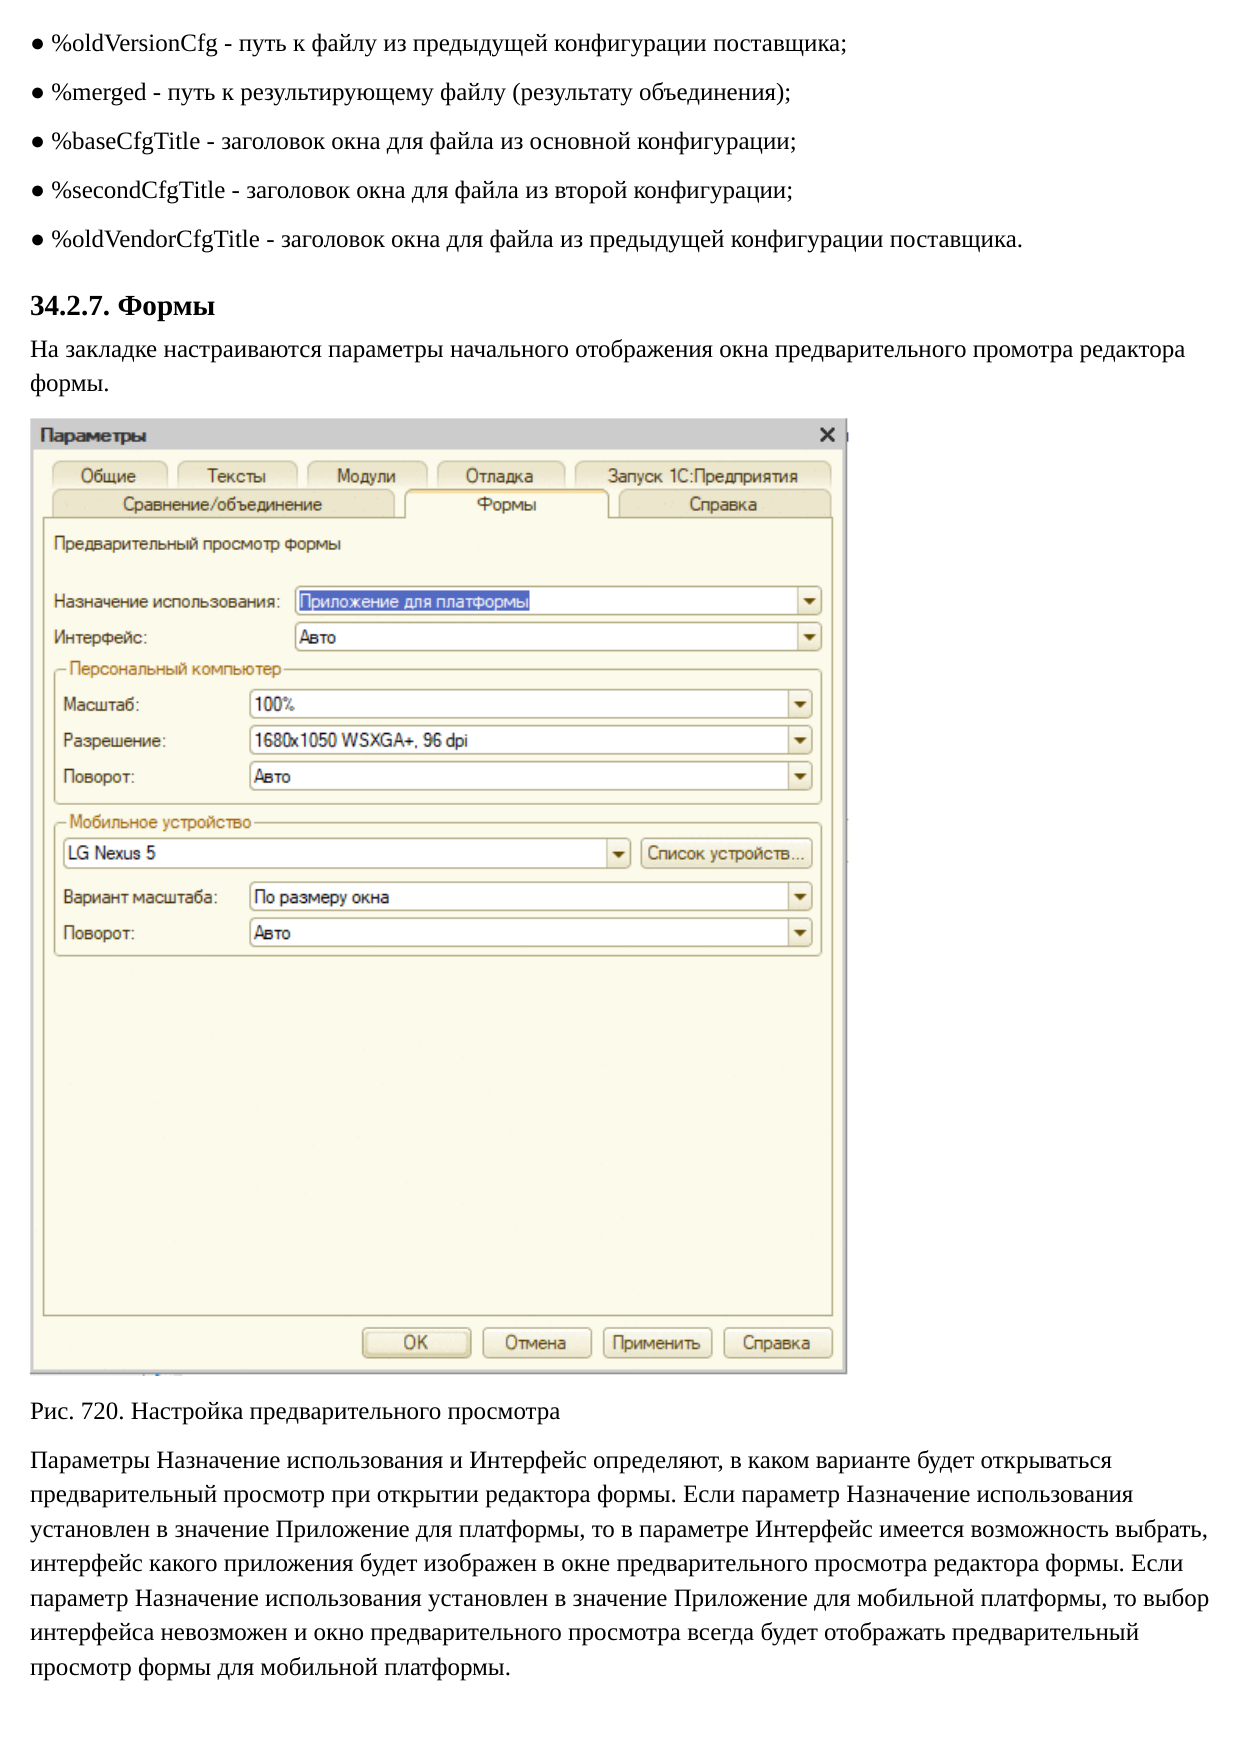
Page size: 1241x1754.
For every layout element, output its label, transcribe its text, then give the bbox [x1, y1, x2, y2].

text Рис. 720. Настройка предварительного просмотра [30, 1396, 1211, 1424]
text На закладке настраиваются параметры начального отображения окна предварительного промотра редактора формы. [30, 334, 1211, 397]
text Параметры Назначение использования и Интерфейс определяют, в каком варианте будет открываться предварительный просмотр при открытии редактора формы. Если параметр Назначение использования установлен в значение Приложение для платформы, то в параметре Интерфейс имеется возможность выбрать, интерфейс какого приложения будет изображен в окне предварительного просмотра редактора формы. Если параметр Назначение использования установлен в значение Приложение для мобильной платформы, то выбор интерфейса невозможен и окно предварительного просмотра всегда будет отображать предварительный просмотр формы для мобильной платформы. [30, 1445, 1211, 1680]
text ● %oldVersionCfg ‑ путь к файлу из предыдущей конфигурации поставщика; [30, 28, 1211, 57]
text ● %oldVendorCfgTitle ‑ заголовок окна для файла из предыдущей конфигурации поставщика. [30, 224, 1211, 253]
subtitle 34.2.7. Формы [30, 288, 1211, 322]
picture [29, 417, 849, 1376]
text ● %secondCfgTitle ‑ заголовок окна для файла из второй конфигурации; [30, 175, 1211, 204]
text ● %baseCfgTitle ‑ заголовок окна для файла из основной конфигурации; [30, 126, 1211, 155]
text ● %merged ‑ путь к результирующему файлу (результату объединения); [30, 77, 1211, 106]
